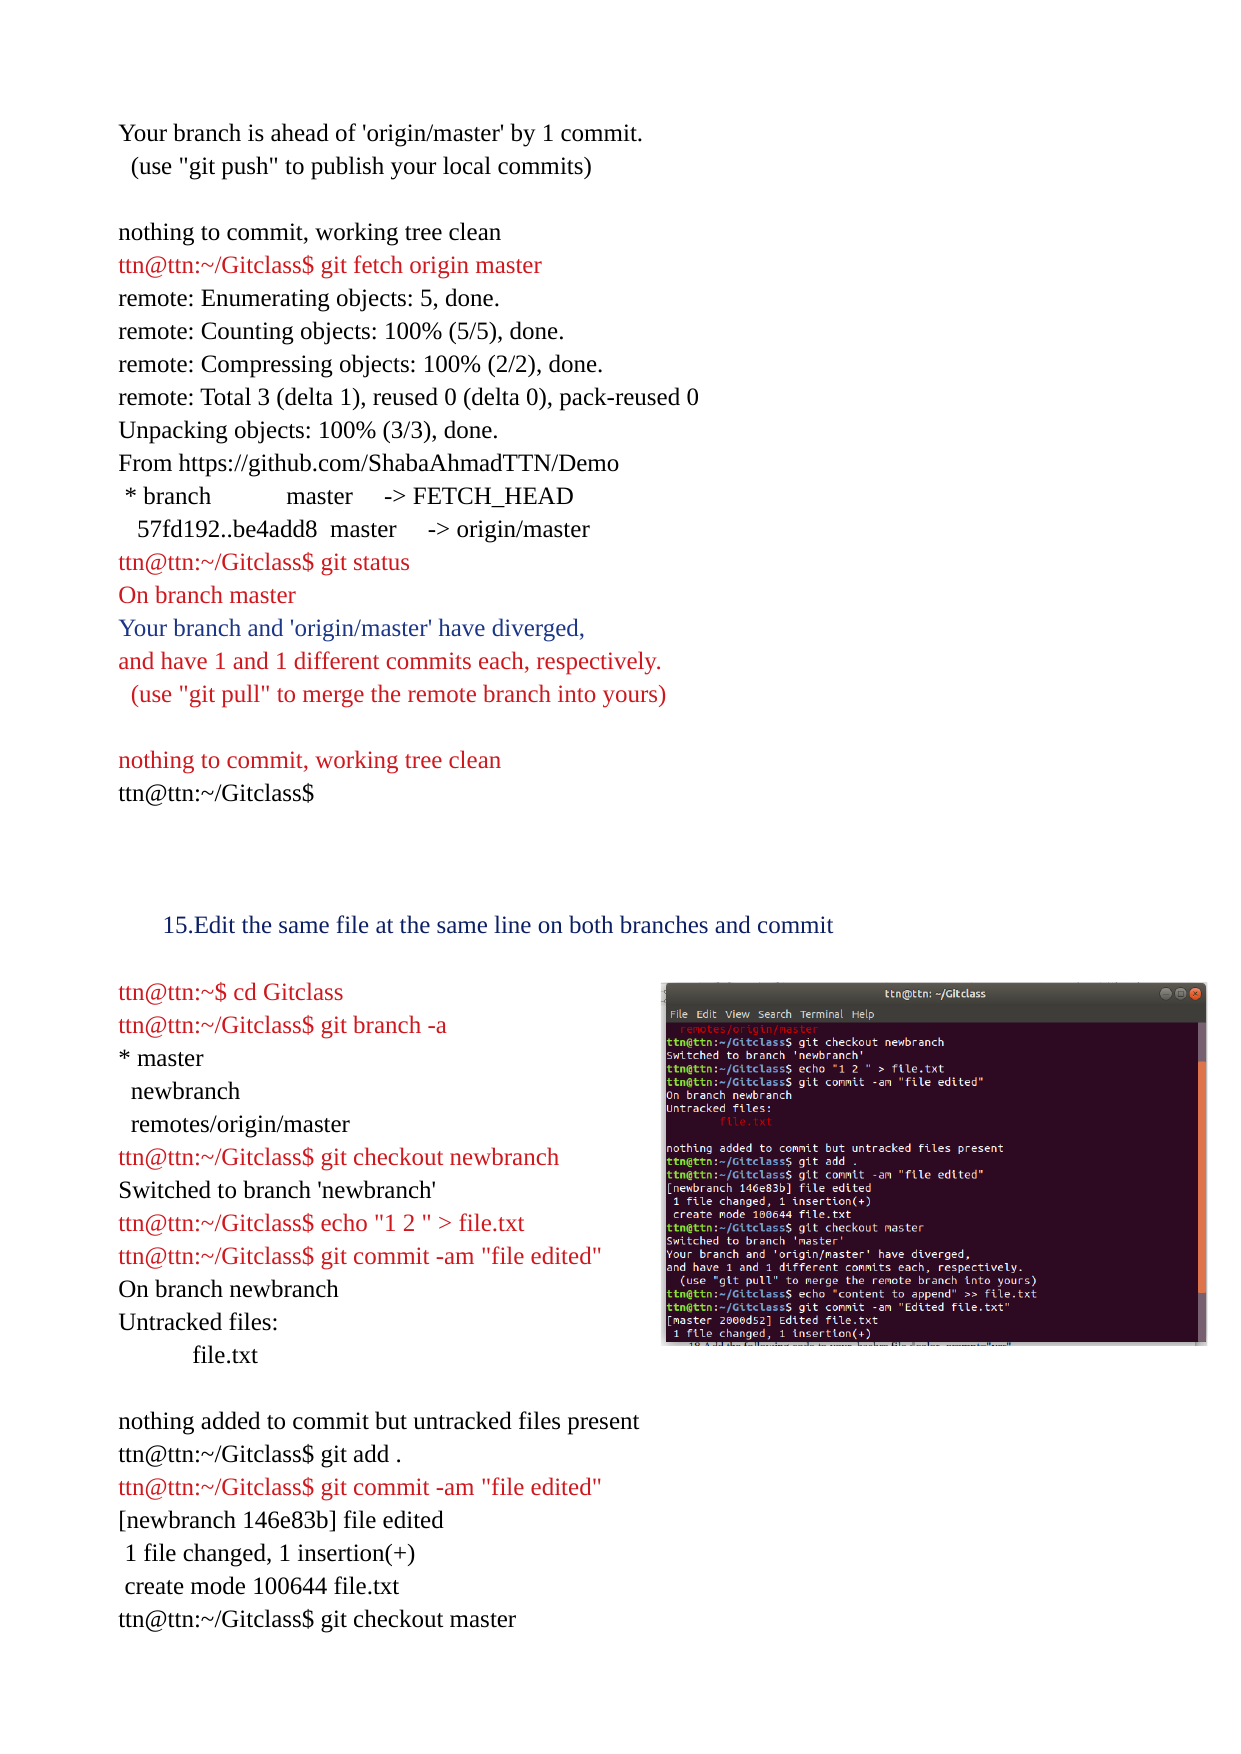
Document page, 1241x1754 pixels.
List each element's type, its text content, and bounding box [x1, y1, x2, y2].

text ttn@ttn:~/Gitclass$ git commit -am "file edited" [118, 1241, 660, 1269]
text remotes/origin/master [118, 1109, 660, 1137]
text newbranch [118, 1076, 660, 1104]
text ttn@ttn:~/Gitclass$ git checkout newbranch [118, 1142, 660, 1171]
text * master [118, 1043, 660, 1071]
text ttn@ttn:~/Gitclass$ git status [118, 547, 1122, 576]
list Edit the same file at the same line on both branches and commit [162, 911, 1122, 939]
text ttn@ttn:~/Gitclass$ git add . [118, 1439, 1122, 1468]
text Unpacking objects: 100% (3/3), done. [118, 415, 1122, 444]
text ttn@ttn:~/Gitclass$ git commit -am "file edited" [118, 1472, 1122, 1501]
text nothing to commit, working tree clean [118, 217, 1122, 246]
text and have 1 and 1 different commits each, respectively. [118, 646, 1122, 675]
text Your branch and 'origin/master' have diverged, [118, 613, 1122, 642]
text (use "git push" to publish your local commits) [118, 151, 1122, 180]
text ttn@ttn:~$ cd Gitclass [118, 977, 1122, 1005]
text On branch master [118, 580, 1122, 609]
text 1 file changed, 1 insertion(+) [118, 1538, 1122, 1567]
text Untracked files: [118, 1307, 660, 1336]
text Your branch is ahead of 'origin/master' by 1 commit. [118, 118, 1122, 147]
text [newbranch 146e83b] file edited [118, 1505, 1122, 1534]
text ttn@ttn:~/Gitclass$ git branch -a [118, 1010, 660, 1038]
text ttn@ttn:~/Gitclass$ [118, 778, 1122, 807]
text file.txt [118, 1340, 1122, 1369]
text * branch master -> FETCH_HEAD [118, 481, 1122, 510]
text create mode 100644 file.txt [118, 1571, 1122, 1600]
text remote: Enumerating objects: 5, done. [118, 283, 1122, 312]
text nothing added to commit but untracked files present [118, 1406, 1122, 1435]
text Switched to branch 'newbranch' [118, 1175, 660, 1203]
text remote: Counting objects: 100% (5/5), done. [118, 316, 1122, 345]
text ttn@ttn:~/Gitclass$ echo "1 2 " > file.txt [118, 1208, 660, 1237]
text nothing to commit, working tree clean [118, 746, 1122, 774]
text remote: Compressing objects: 100% (2/2), done. [118, 349, 1122, 378]
text ttn@ttn:~/Gitclass$ git checkout master [118, 1604, 1122, 1633]
text 57fd192..be4add8 master -> origin/master [118, 514, 1122, 543]
picture [660, 982, 1208, 1346]
text ttn@ttn:~/Gitclass$ git fetch origin master [118, 250, 1122, 279]
text On branch newbranch [118, 1274, 660, 1303]
text From https://github.com/ShabaAhmadTTN/Demo [118, 448, 1122, 477]
text (use "git pull" to merge the remote branch into yours) [118, 679, 1122, 708]
text remote: Total 3 (delta 1), reused 0 (delta 0), pack-reused 0 [118, 382, 1122, 411]
